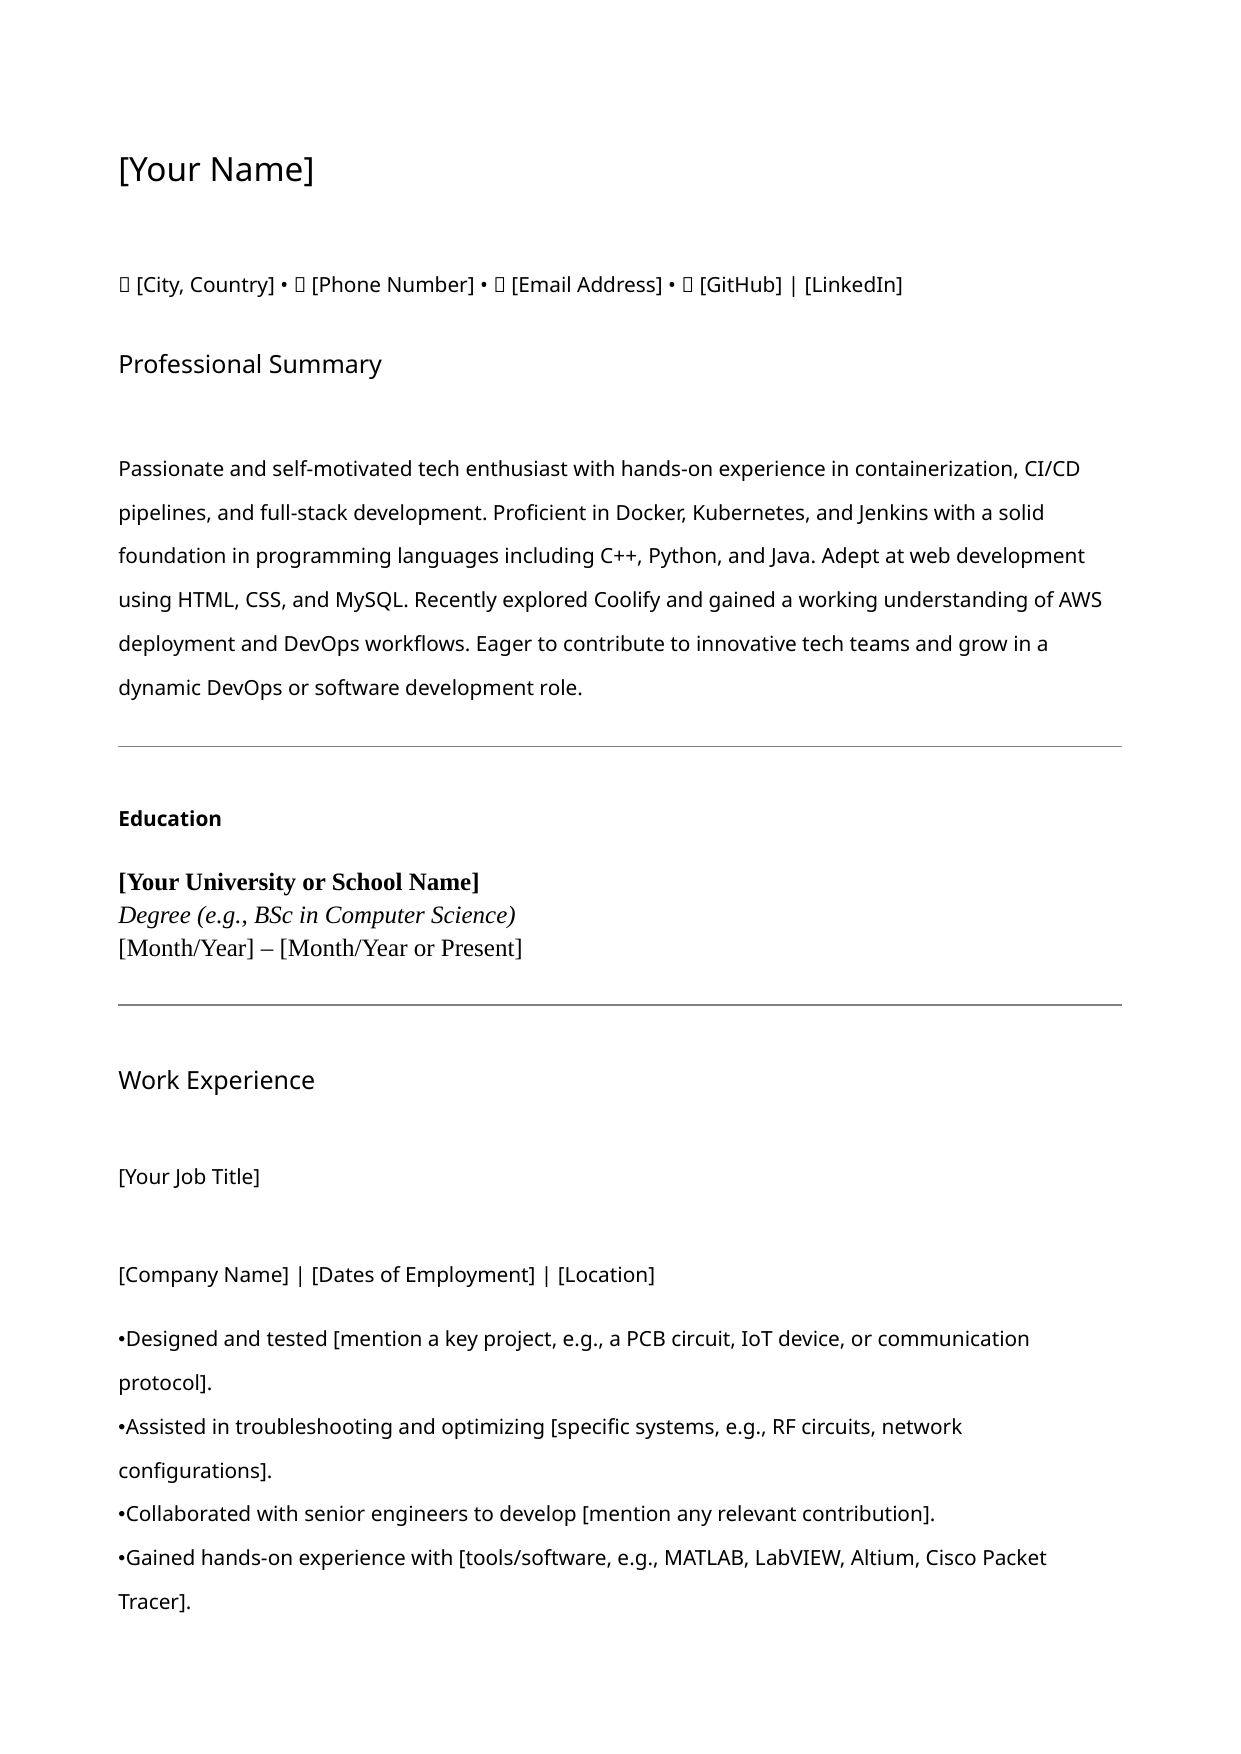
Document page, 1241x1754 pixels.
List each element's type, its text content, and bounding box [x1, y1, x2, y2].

subtitle [Your Job Title] [118, 1162, 1122, 1190]
list Collaborated with senior engineers to develop [mention any relevant contribution]. [118, 1484, 1122, 1528]
text [Company Name] | [Dates of Employment] | [Location] [118, 1245, 1122, 1289]
list Assisted in troubleshooting and optimizing [specific systems, e.g., RF circuits, network configurations]. [118, 1397, 1122, 1484]
subtitle Education [118, 804, 1122, 832]
text Passionate and self-motivated tech enthusiast with hands-on experience in containerization, CI/CD pipelines, and full-stack development. Proficient in Docker, Kubernetes, and Jenkins with a solid foundation in programming languages including C++, Python, and Java. Adept at web development using HTML, CSS, and MySQL. Recently explored Coolify and gained a working understanding of AWS deployment and DevOps workflows. Eager to contribute to innovative tech teams and grow in a dynamic DevOps or software development role. [118, 439, 1122, 701]
list Gained hands-on experience with [tools/software, e.g., MATLAB, LabVIEW, Altium, Cisco Packet Tracer]. [118, 1528, 1122, 1615]
list Designed and tested [mention a key project, e.g., a PCB circuit, IoT device, or communication protocol]. [118, 1309, 1122, 1397]
subtitle Work Experience [118, 1062, 1122, 1096]
text 📍 [City, Country] • 📞 [Phone Number] • 📧 [Email Address] • 🌐 [GitHub] | [LinkedIn] [118, 255, 1122, 299]
text [Your University or School Name] Degree (e.g., BSc in Computer Science) [Month/Year] – [Month/Year or Present] [118, 867, 1122, 961]
text Professional Summary [118, 347, 1122, 381]
subtitle [Your Name] [118, 146, 1122, 192]
